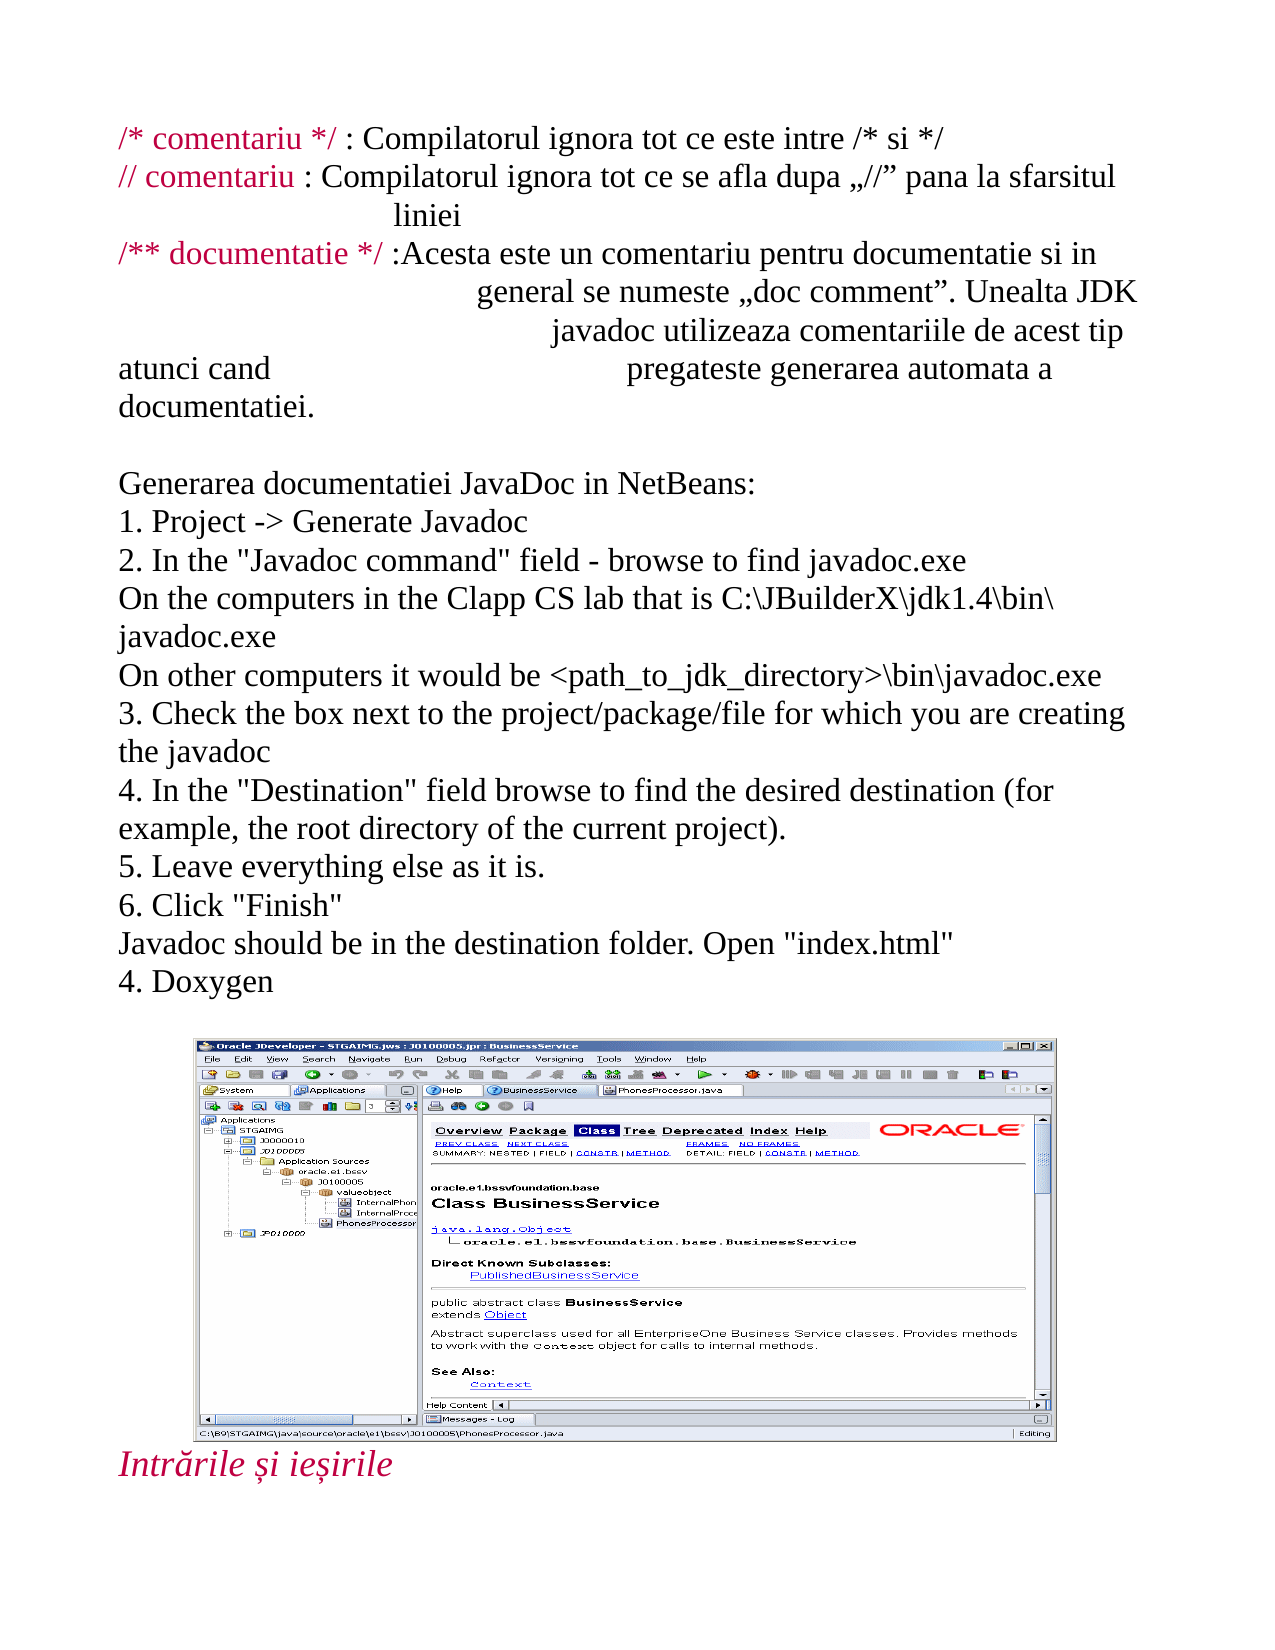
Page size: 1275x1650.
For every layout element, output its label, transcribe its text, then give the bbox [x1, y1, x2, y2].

list 5. Leave everything else as it is. [118, 846, 1157, 885]
list /** documentatie */ :Acesta este un comentariu pentru documentatie si in general se numeste „doc comment”. Unealta JDK javadoc utilizeaza comentariile de acest tip atunci cand pregateste generarea automata a documentatiei. [118, 233, 1157, 425]
list On the computers in the Clapp CS lab that is C:\JBuilderX\jdk1.4\bin\javadoc.exe [118, 578, 1157, 655]
picture [193, 1038, 1057, 1442]
list 1. Project -> Generate Javadoc [118, 501, 1157, 540]
list On other computers it would be <path_to_jdk_directory>\bin\javadoc.exe [118, 655, 1157, 693]
list 6. Click "Finish" [118, 885, 1157, 923]
list 4. Doxygen [118, 961, 1157, 1000]
list Javadoc should be in the destination folder. Open "index.html" [118, 923, 1157, 961]
list 3. Check the box next to the project/package/file for which you are creating the javadoc [118, 693, 1157, 770]
list /* comentariu */ : Compilatorul ignora tot ce este intre /* si */ [118, 118, 1157, 156]
list Intrările și ieșirile [118, 1115, 1157, 1485]
list 4. In the "Destination" field browse to find the desired destination (for example, the root directory of the current project). [118, 770, 1157, 846]
list 2. In the "Javadoc command" field - browse to find javadoc.exe [118, 540, 1157, 578]
list Generarea documentatiei JavaDoc in NetBeans: [118, 463, 1157, 501]
list // comentariu : Compilatorul ignora tot ce se afla dupa „//” pana la sfarsitul liniei [118, 156, 1157, 233]
